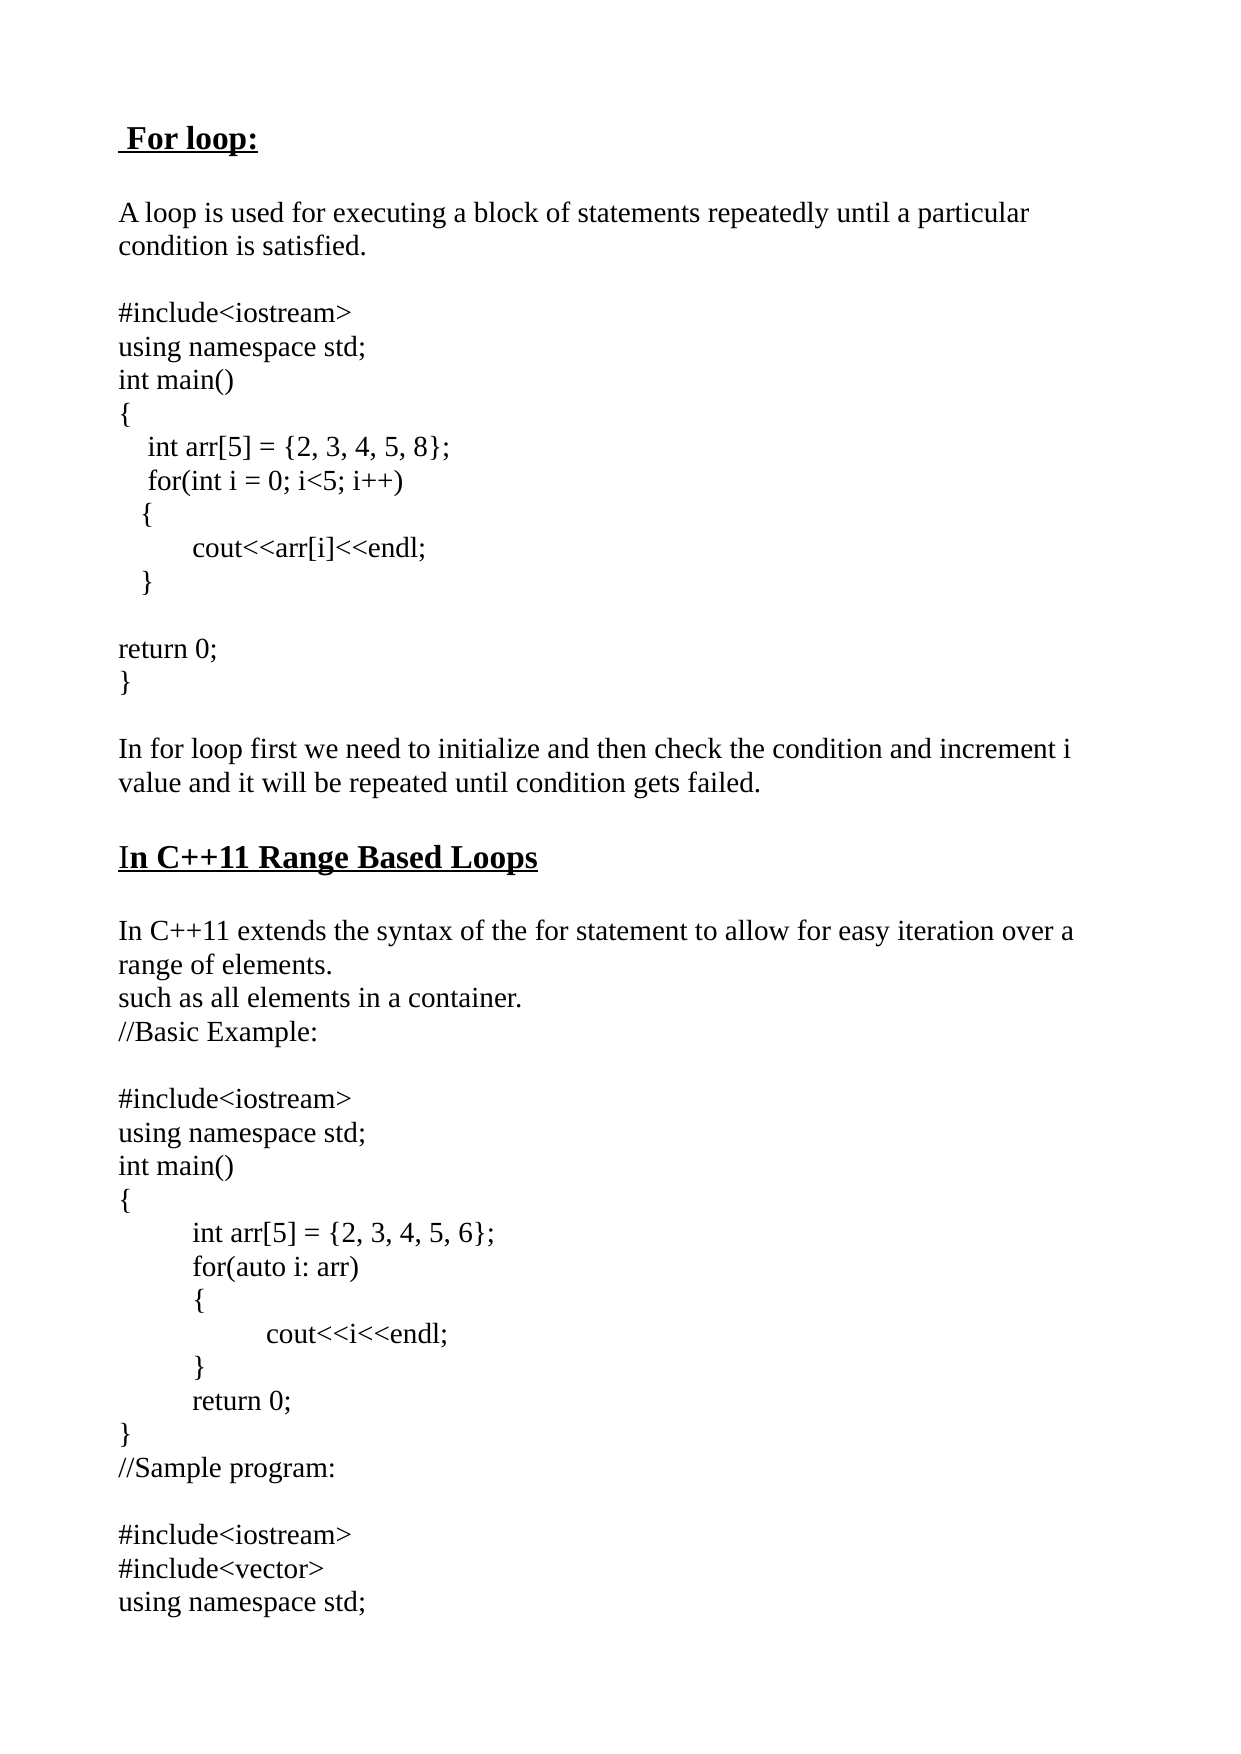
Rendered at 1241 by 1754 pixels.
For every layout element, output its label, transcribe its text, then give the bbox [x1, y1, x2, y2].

text } [118, 1417, 1122, 1450]
text int main() [118, 362, 1122, 396]
text cout<<i<<endl; [118, 1316, 1122, 1349]
text //Basic Example: [118, 1014, 1122, 1048]
text int arr[5] = {2, 3, 4, 5, 6}; [118, 1215, 1122, 1249]
text For loop: [118, 118, 1122, 156]
text for(auto i: arr) [118, 1249, 1122, 1282]
text return 0; [118, 1383, 1122, 1417]
text { [118, 1282, 1122, 1316]
text using namespace std; [118, 329, 1122, 362]
text return 0; [118, 631, 1122, 664]
text #include<vector> [118, 1551, 1122, 1584]
text using namespace std; [118, 1115, 1122, 1148]
text } [118, 664, 1122, 698]
text for(int i = 0; i<5; i++) [118, 463, 1122, 497]
text cout<<arr[i]<<endl; [118, 530, 1122, 564]
text In C++11 extends the syntax of the for statement to allow for easy iteration over a range of elements. [118, 913, 1122, 981]
text A loop is used for executing a block of statements repeatedly until a particular condition is satisfied. [118, 195, 1122, 262]
text using namespace std; [118, 1584, 1122, 1618]
text In C++11 Range Based Loops [118, 837, 1122, 875]
text { [118, 396, 1122, 429]
text } [118, 564, 1122, 597]
text int main() [118, 1148, 1122, 1182]
text { [118, 497, 1122, 530]
text such as all elements in a container. [118, 981, 1122, 1014]
text //Sample program: [118, 1450, 1122, 1484]
text #include<iostream> [118, 1517, 1122, 1551]
text int arr[5] = {2, 3, 4, 5, 8}; [118, 429, 1122, 463]
text { [118, 1182, 1122, 1215]
text } [118, 1349, 1122, 1383]
text #include<iostream> [118, 295, 1122, 329]
text #include<iostream> [118, 1081, 1122, 1115]
text In for loop first we need to initialize and then check the condition and increment i value and it will be repeated until condition gets failed. [118, 731, 1122, 798]
